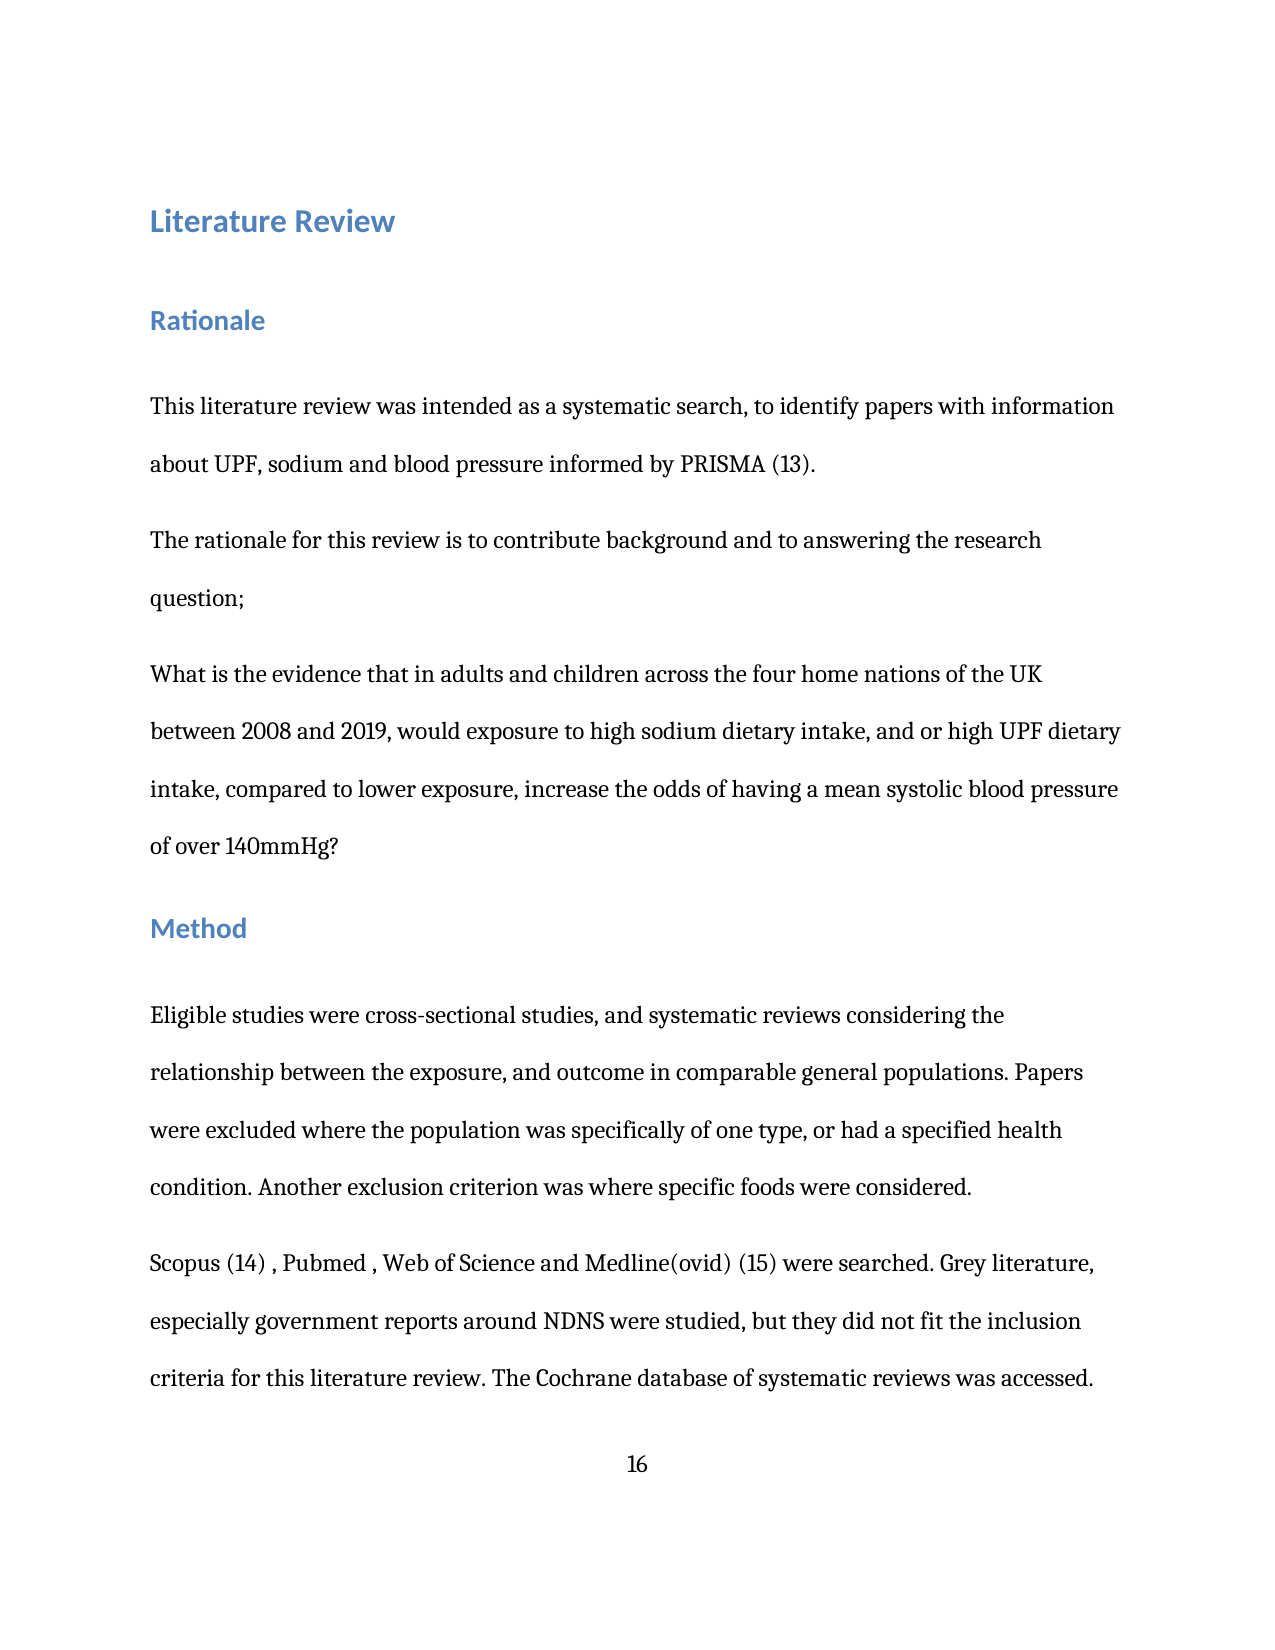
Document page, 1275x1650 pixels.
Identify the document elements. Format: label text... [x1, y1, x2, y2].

text The rationale for this review is to contribute background and to answering the research question; [150, 526, 1125, 612]
subtitle Literature Review [150, 200, 1125, 241]
text This literature review was intended as a systematic search, to identify papers with information about UPF, sodium and blood pressure informed by PRISMA (13). [150, 392, 1125, 478]
text Scopus (14) , Pubmed , Web of Science and Medline(ovid) (15) were searched. Grey literature, especially government reports around NDNS were studied, but they did not fit the inclusion criteria for this literature review. The Cochrane database of systematic reviews was accessed. [150, 1249, 1125, 1393]
text Eligible studies were cross-sectional studies, and systematic reviews considering the relationship between the exposure, and outcome in comparable general populations. Papers were excluded where the population was specifically of one type, or had a specified health condition. Another exclusion criterion was where specific foods were considered. [150, 1001, 1125, 1202]
subtitle Rationale [150, 302, 1125, 338]
subtitle Method [150, 911, 1125, 946]
text What is the evidence that in adults and children across the four home nations of the UK between 2008 and 2019, would exposure to high sodium dietary intake, and or high UPF dietary intake, compared to lower exposure, increase the odds of having a mean systolic blood pressure of over 140mmHg? [150, 660, 1125, 861]
